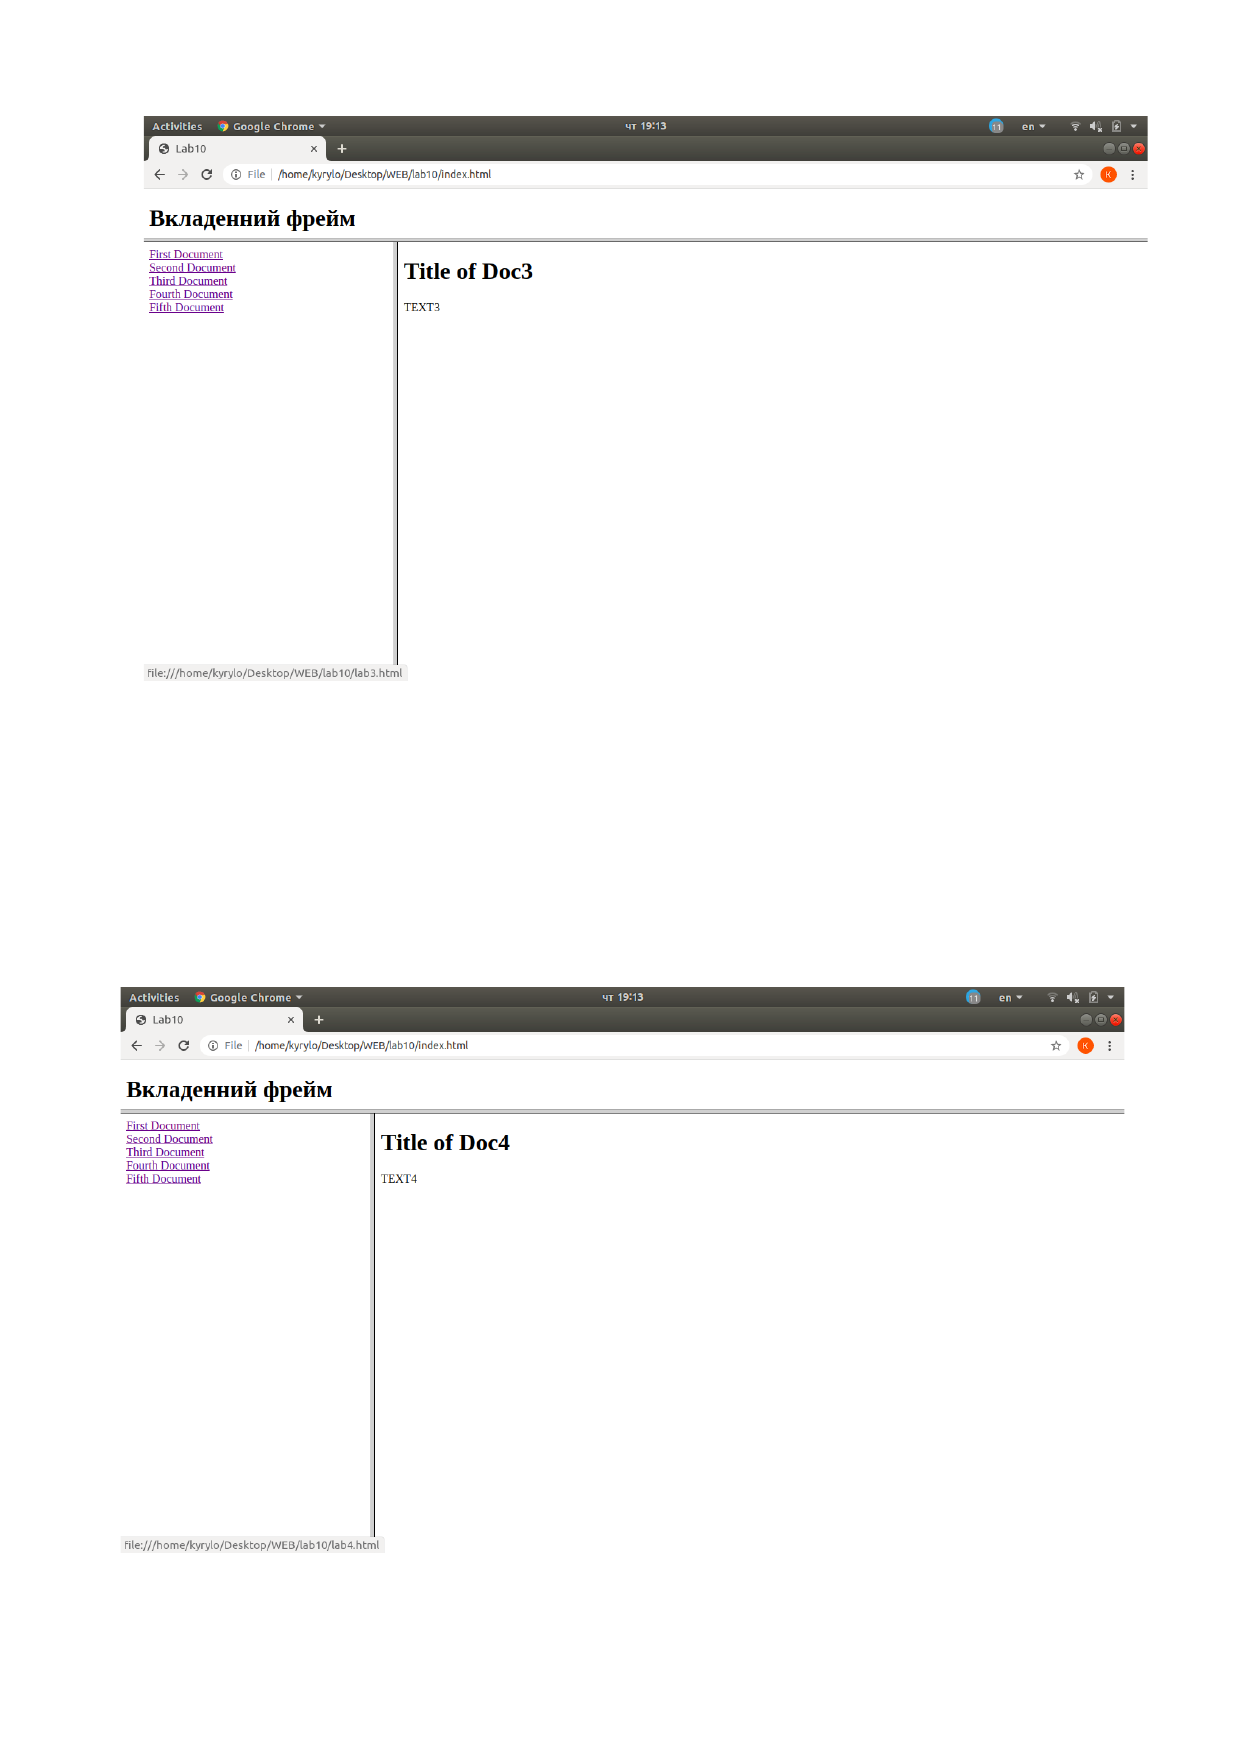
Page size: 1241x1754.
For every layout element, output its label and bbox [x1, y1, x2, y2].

picture [143, 116, 1148, 681]
picture [120, 987, 1125, 1553]
